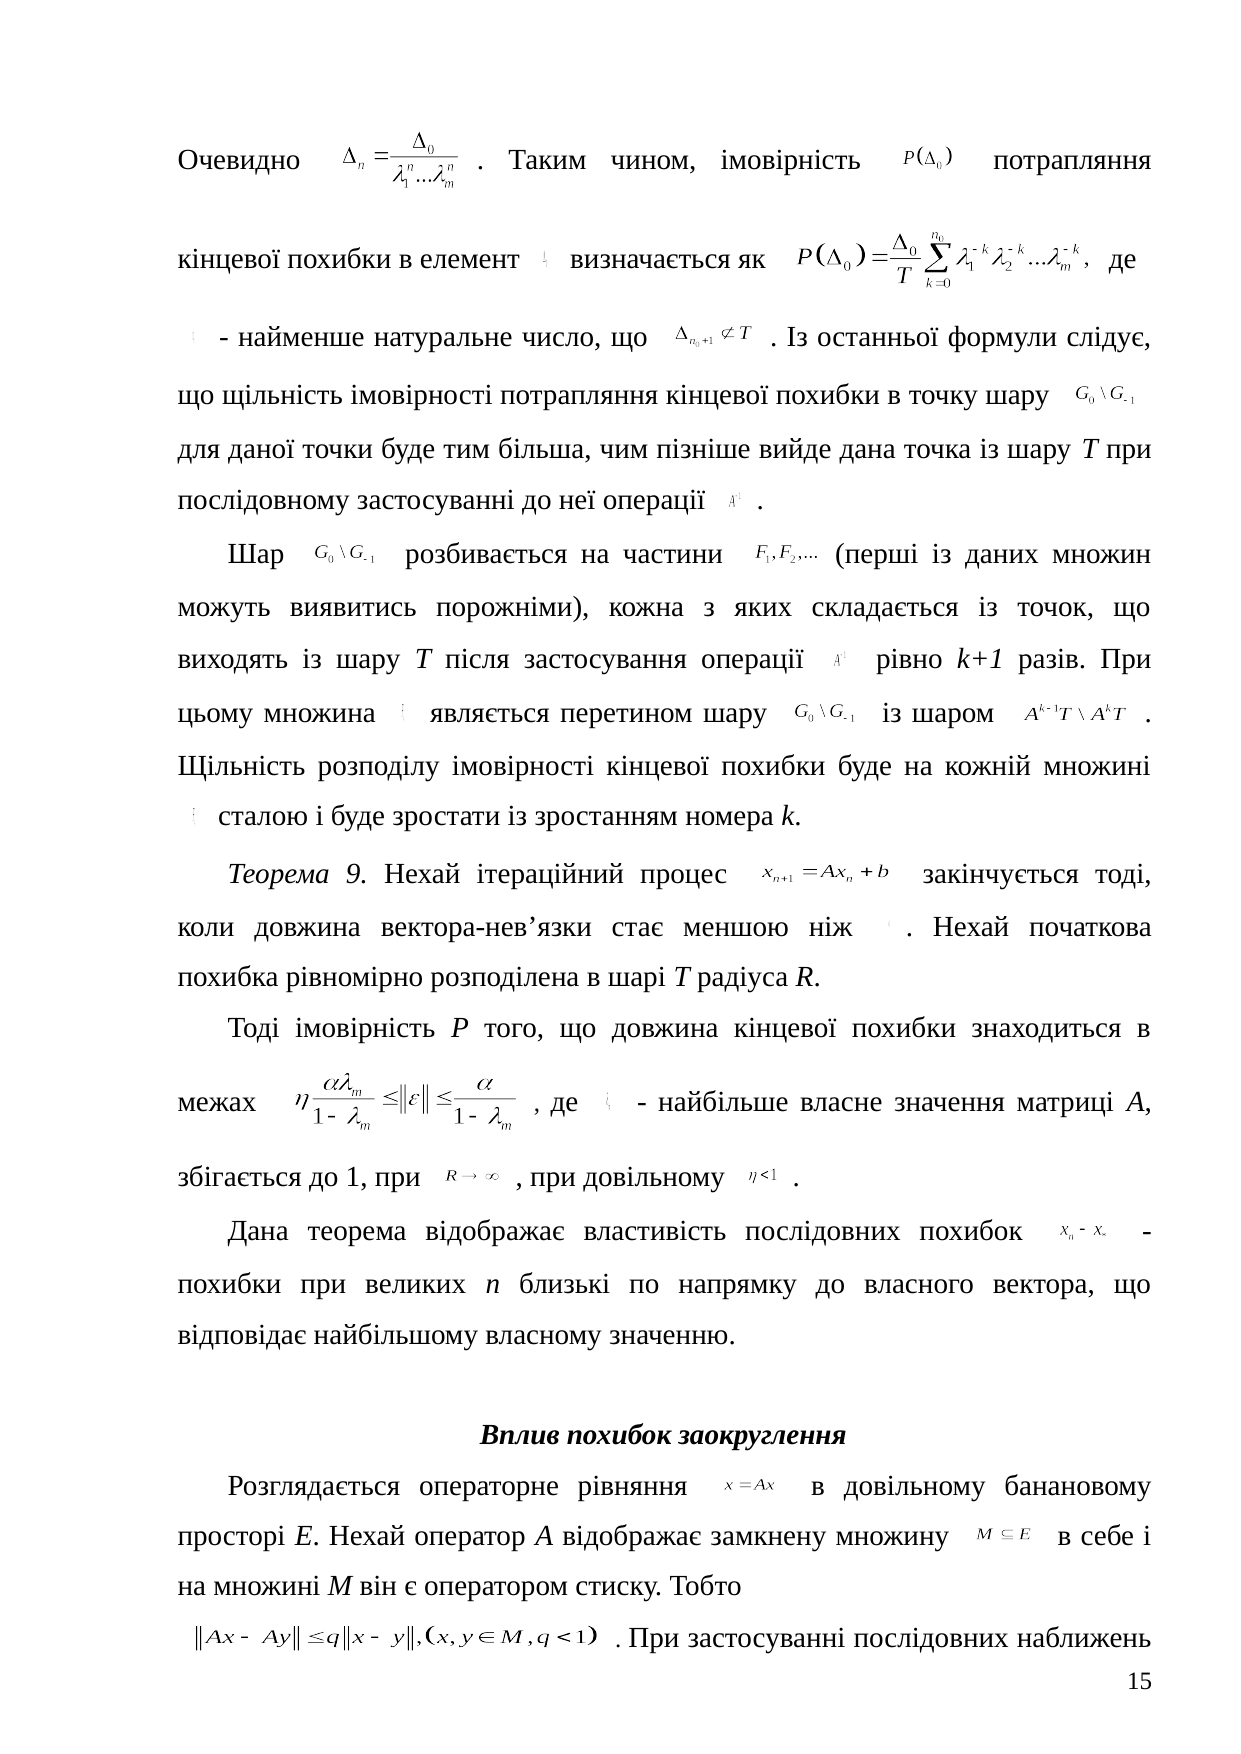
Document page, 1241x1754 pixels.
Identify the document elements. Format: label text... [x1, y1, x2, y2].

text Теорема 9. Нехай ітераційний процес закінчується тоді, коли довжина вектора-нев’язки стає меншою ніж . Нехай початкова похибка рівномірно розподілена в шарі T радіуса R. [177, 853, 1152, 993]
text Вплив похибок заокруглення [177, 1417, 1152, 1451]
text Очевидно . Таким чином, імовірність потрапляння кінцевої похибки в елемент визначається як де - найменше натуральне число, що . Із останньої формули слідує, що щільність імовірності потрапляння кінцевої похибки в точку шару для даної точки буде тим більша, чим пізніше вийде дана точка із шару T при послідовному застосуванні до неї операції . [177, 118, 1152, 516]
text Розглядається операторне рівняння в довільному банановому просторі E. Нехай оператор A відображає замкнену множину в себе і на множині M він є оператором стиску. Тобто . При застосуванні послідовних наближень [177, 1468, 1152, 1660]
text Тоді імовірність P того, що довжина кінцевої похибки знаходиться в межах , де - найбільше власне значення матриці А, збігається до 1, при , при довільному . [177, 1010, 1152, 1193]
text Дана теорема відображає властивість послідовних похибок - похибки при великих n близькі по напрямку до власного вектора, що відповідає найбільшому власному значенню. [177, 1210, 1152, 1350]
text Шар розбивається на частини (перші із даних множин можуть виявитись порожніми), кожна з яких складається із точок, що виходять із шару T після застосування операції рівно k+1 разів. При цьому множина являється перетином шару із шаром . Щільність розподілу імовірності кінцевої похибки буде на кожній множині сталою і буде зростати із зростанням номера k. [177, 533, 1152, 836]
